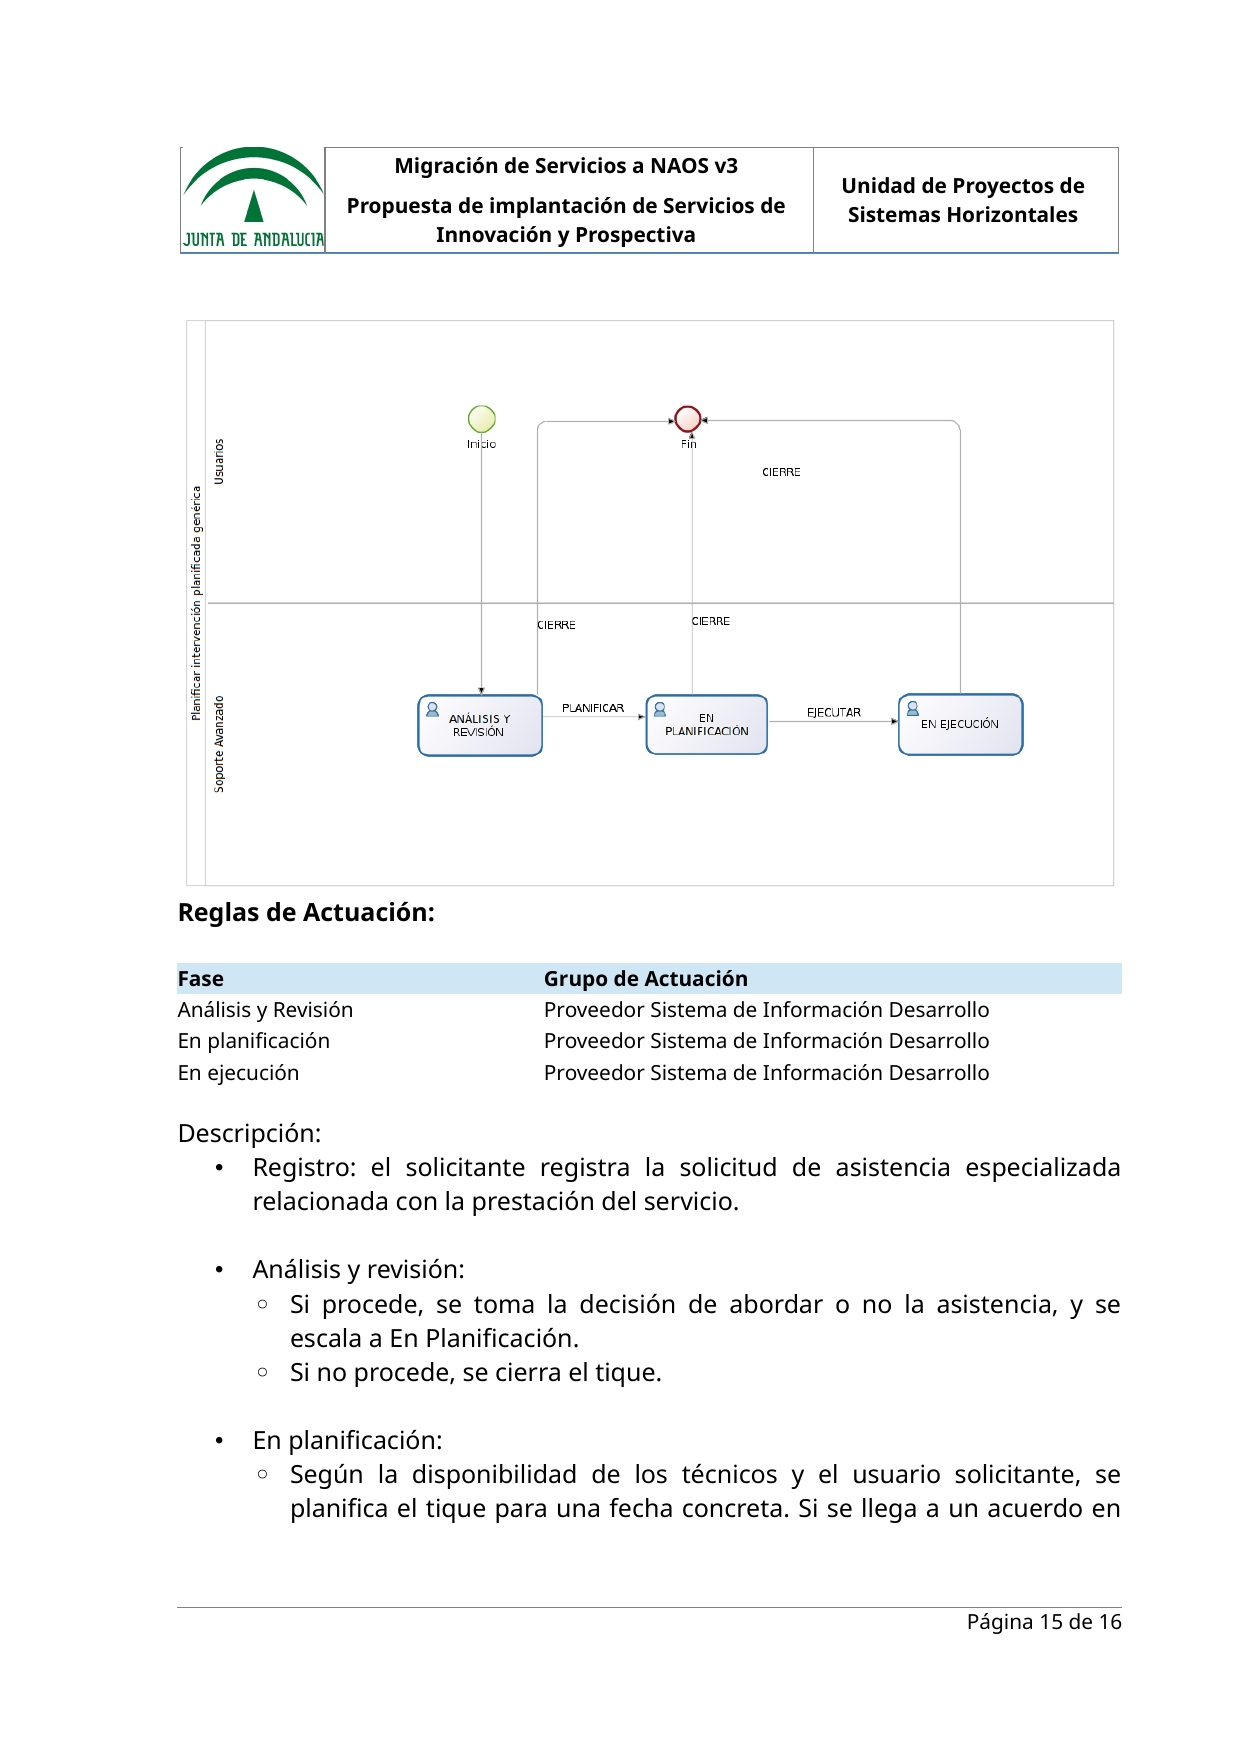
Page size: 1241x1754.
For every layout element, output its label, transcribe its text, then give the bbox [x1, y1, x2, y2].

table_header Grupo de Actuación [544, 963, 1122, 994]
table_cell Proveedor Sistema de Información Desarrollo [544, 1056, 1122, 1087]
list Registro: el solicitante registra la solicitud de asistencia especializada relacionada con la prestación del servicio. [215, 1150, 1122, 1218]
list Si procede, se toma la decisión de abordar o no la asistencia, y se escala a En Planificación. [252, 1286, 1122, 1354]
table_cell En planificación [177, 1025, 544, 1056]
table_cell En ejecución [177, 1056, 544, 1087]
text Reglas de Actuación: [177, 895, 1122, 928]
table_header Fase [177, 963, 544, 994]
list Según la disponibilidad de los técnicos y el usuario solicitante, se planifica el tique para una fecha concreta. Si se llega a un acuerdo en [252, 1457, 1122, 1525]
list Si no procede, se cierra el tique. [252, 1354, 1122, 1388]
table_cell Proveedor Sistema de Información Desarrollo [544, 1025, 1122, 1056]
picture [183, 147, 324, 246]
list Análisis y revisión: [215, 1252, 1122, 1286]
table_cell Proveedor Sistema de Información Desarrollo [544, 994, 1122, 1025]
picture [177, 311, 1123, 895]
table_cell Análisis y Revisión [177, 994, 544, 1025]
text Descripción: [177, 1116, 1122, 1150]
list En planificación: [215, 1422, 1122, 1457]
